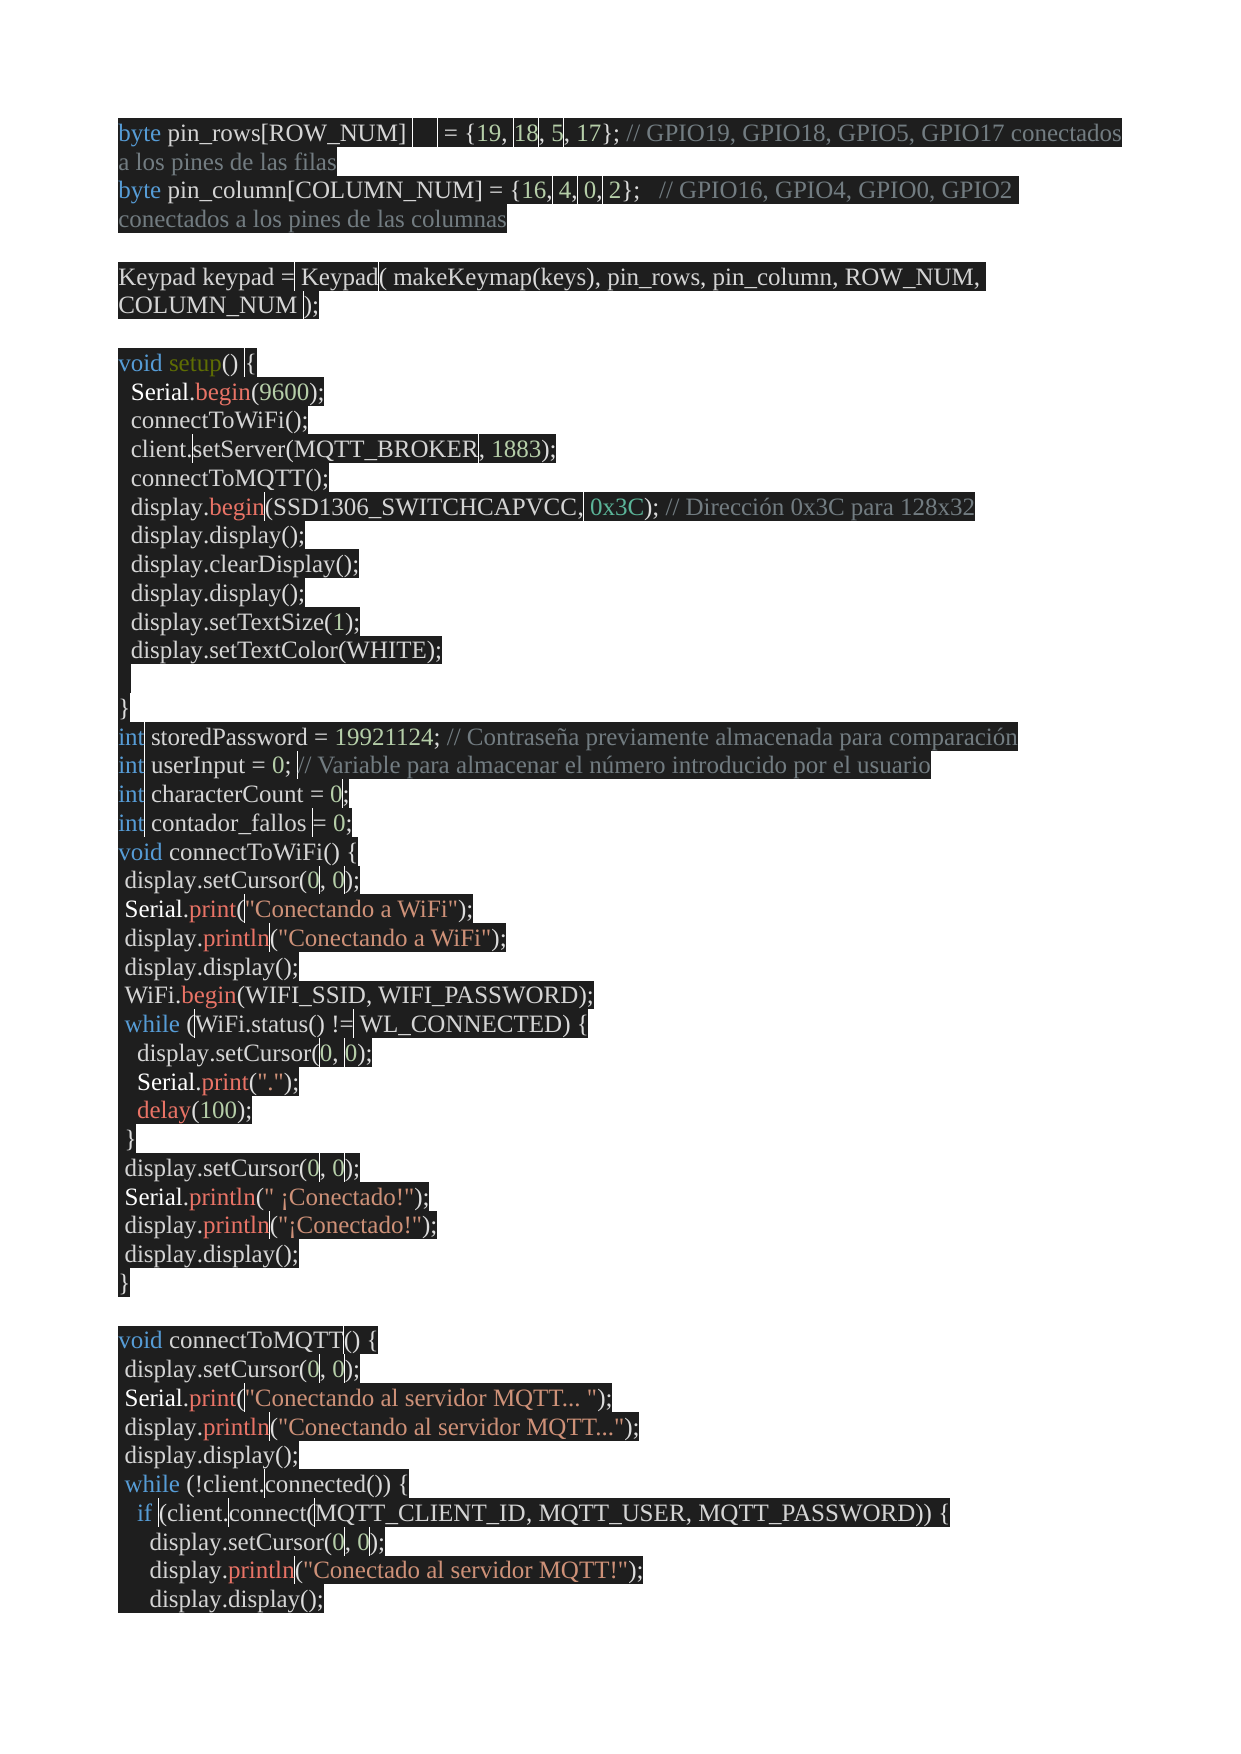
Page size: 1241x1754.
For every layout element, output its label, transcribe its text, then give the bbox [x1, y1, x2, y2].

text display.setTextColor(WHITE); [118, 636, 1122, 664]
text display.setCursor(0, 0); [118, 1153, 1122, 1182]
text while (WiFi.status() != WL_CONNECTED) { [118, 1009, 1122, 1038]
text display.display(); [118, 578, 1122, 607]
text display.display(); [118, 521, 1122, 549]
text byte pin_column[COLUMN_NUM] = {16, 4, 0, 2}; // GPIO16, GPIO4, GPIO0, GPIO2 conectados a los pines de las columnas [118, 176, 1122, 233]
text display.setCursor(0, 0); [118, 866, 1122, 894]
text display.println("Conectando al servidor MQTT..."); [118, 1412, 1122, 1441]
text display.display(); [118, 1239, 1122, 1268]
text } [118, 1124, 1122, 1153]
text byte pin_rows[ROW_NUM] = {19, 18, 5, 17}; // GPIO19, GPIO18, GPIO5, GPIO17 conectados a los pines de las filas [118, 118, 1122, 176]
text if (client.connect(MQTT_CLIENT_ID, MQTT_USER, MQTT_PASSWORD)) { [118, 1498, 1122, 1527]
text display.setCursor(0, 0); [118, 1527, 1122, 1556]
text void connectToMQTT() { [118, 1326, 1122, 1354]
text display.println("¡Conectado!"); [118, 1211, 1122, 1239]
text display.setTextSize(1); [118, 607, 1122, 636]
text void connectToWiFi() { [118, 837, 1122, 866]
text display.println("Conectado al servidor MQTT!"); [118, 1556, 1122, 1584]
text while (!client.connected()) { [118, 1469, 1122, 1498]
text Serial.print("Conectando al servidor MQTT... "); [118, 1383, 1122, 1412]
text display.display(); [118, 952, 1122, 981]
text Serial.print("."); [118, 1067, 1122, 1096]
text connectToWiFi(); [118, 406, 1122, 434]
text display.setCursor(0, 0); [118, 1038, 1122, 1067]
text Serial.println(" ¡Conectado!"); [118, 1182, 1122, 1211]
text display.clearDisplay(); [118, 549, 1122, 578]
text display.display(); [118, 1584, 1122, 1613]
text void setup() { [118, 348, 1122, 377]
text display.begin(SSD1306_SWITCHCAPVCC, 0x3C); // Dirección 0x3C para 128x32 [118, 492, 1122, 521]
text Serial.print("Conectando a WiFi"); [118, 894, 1122, 923]
text Serial.begin(9600); [118, 377, 1122, 406]
text int storedPassword = 19921124; // Contraseña previamente almacenada para comparación [118, 722, 1122, 751]
text delay(100); [118, 1096, 1122, 1124]
text Keypad keypad = Keypad( makeKeymap(keys), pin_rows, pin_column, ROW_NUM, COLUMN_NUM ); [118, 262, 1122, 319]
text } [118, 1268, 1122, 1297]
text display.setCursor(0, 0); [118, 1354, 1122, 1383]
text } [118, 693, 1122, 722]
text int characterCount = 0; [118, 779, 1122, 808]
text int userInput = 0; // Variable para almacenar el número introducido por el usuario [118, 751, 1122, 779]
text client.setServer(MQTT_BROKER, 1883); [118, 434, 1122, 463]
text display.display(); [118, 1441, 1122, 1469]
text connectToMQTT(); [118, 463, 1122, 492]
text WiFi.begin(WIFI_SSID, WIFI_PASSWORD); [118, 981, 1122, 1009]
text int contador_fallos = 0; [118, 808, 1122, 837]
text display.println("Conectando a WiFi"); [118, 923, 1122, 952]
